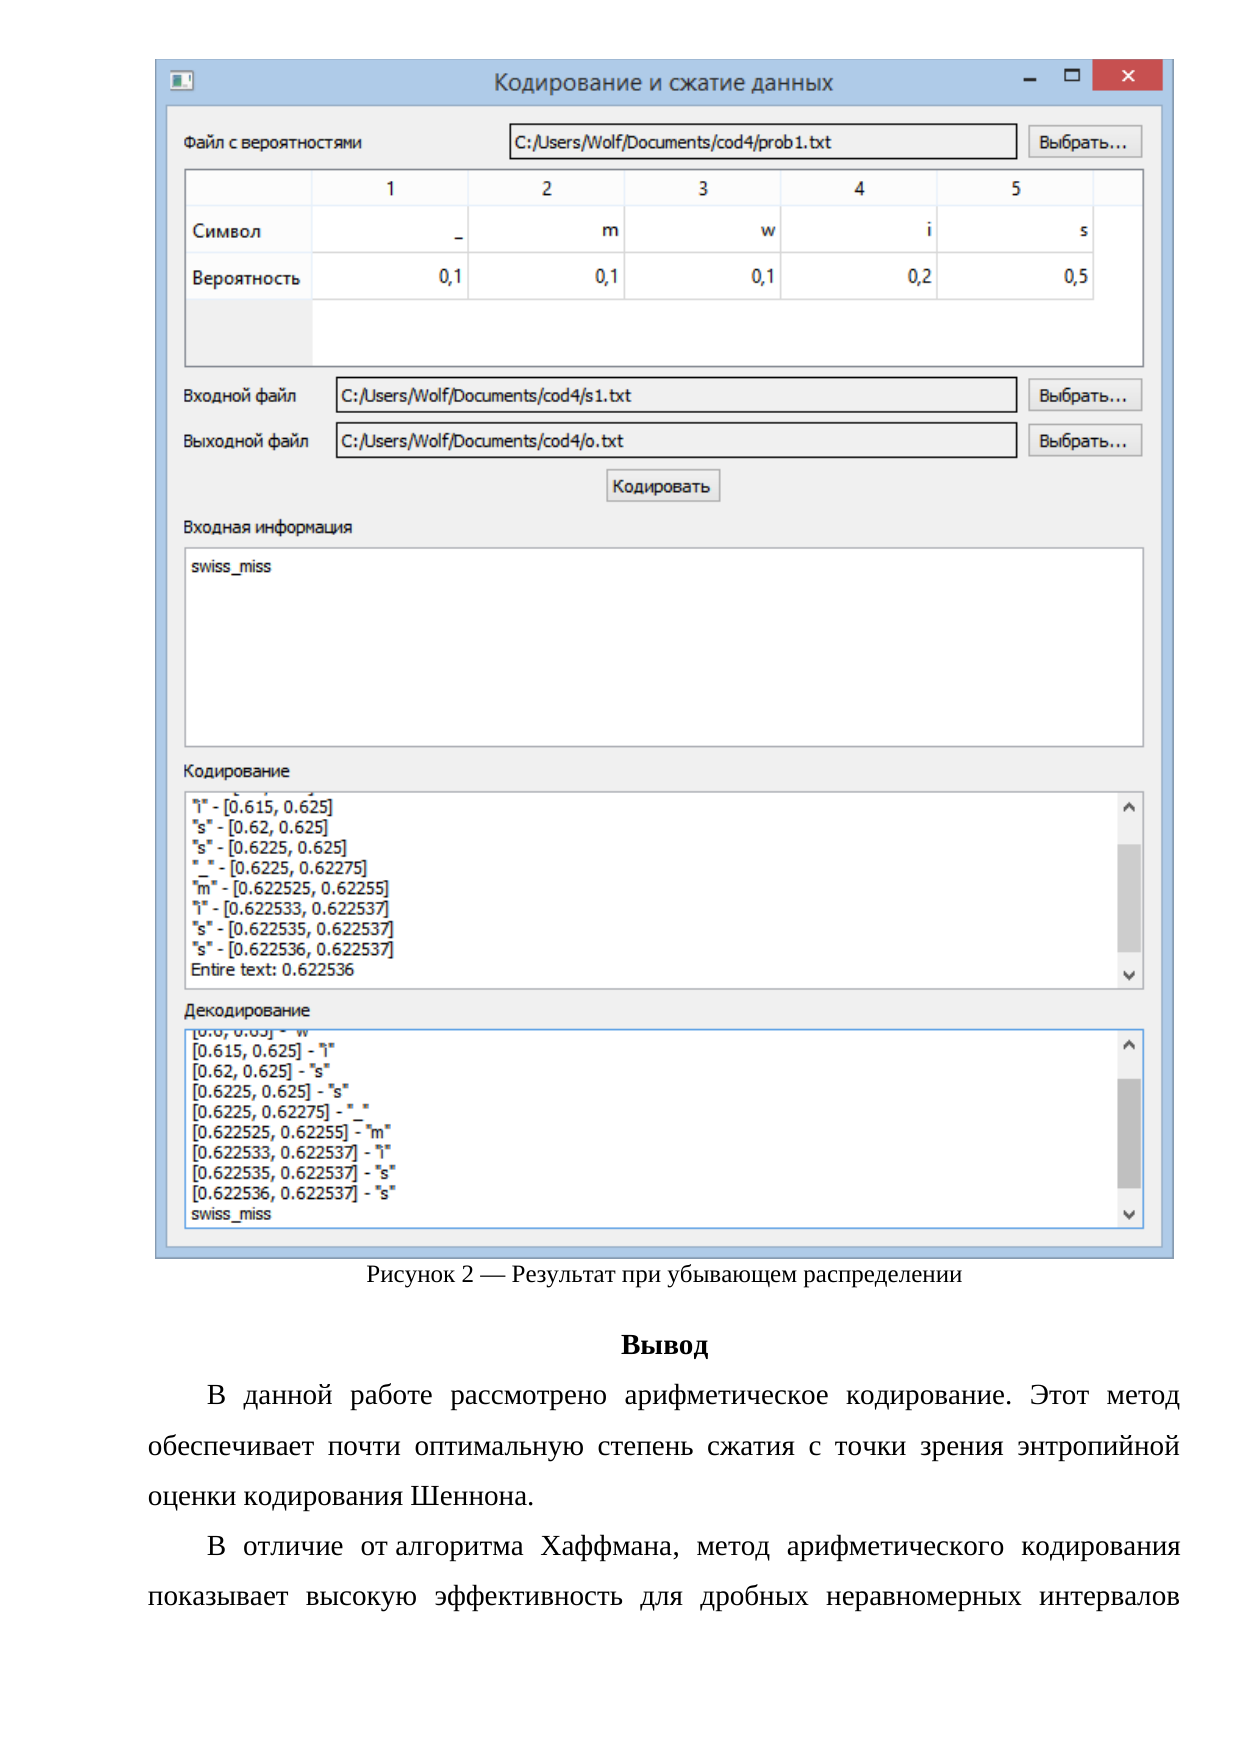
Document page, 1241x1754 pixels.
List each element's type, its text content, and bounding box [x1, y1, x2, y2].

text Рисунок 2 — Результат при убывающем распределении [148, 1259, 1181, 1288]
picture [155, 59, 1174, 1259]
text В отличие от алгоритма Хаффмана, метод арифметического кодирования показывает высокую эффективность для дробных неравномерных интервалов [148, 1528, 1181, 1612]
text В данной работе рассмотрено арифметическое кодирование. Этот метод обеспечивает почти оптимальную степень сжатия с точки зрения энтропийной оценки кодирования Шеннона. [148, 1377, 1181, 1511]
subtitle Вывод [148, 1327, 1181, 1361]
